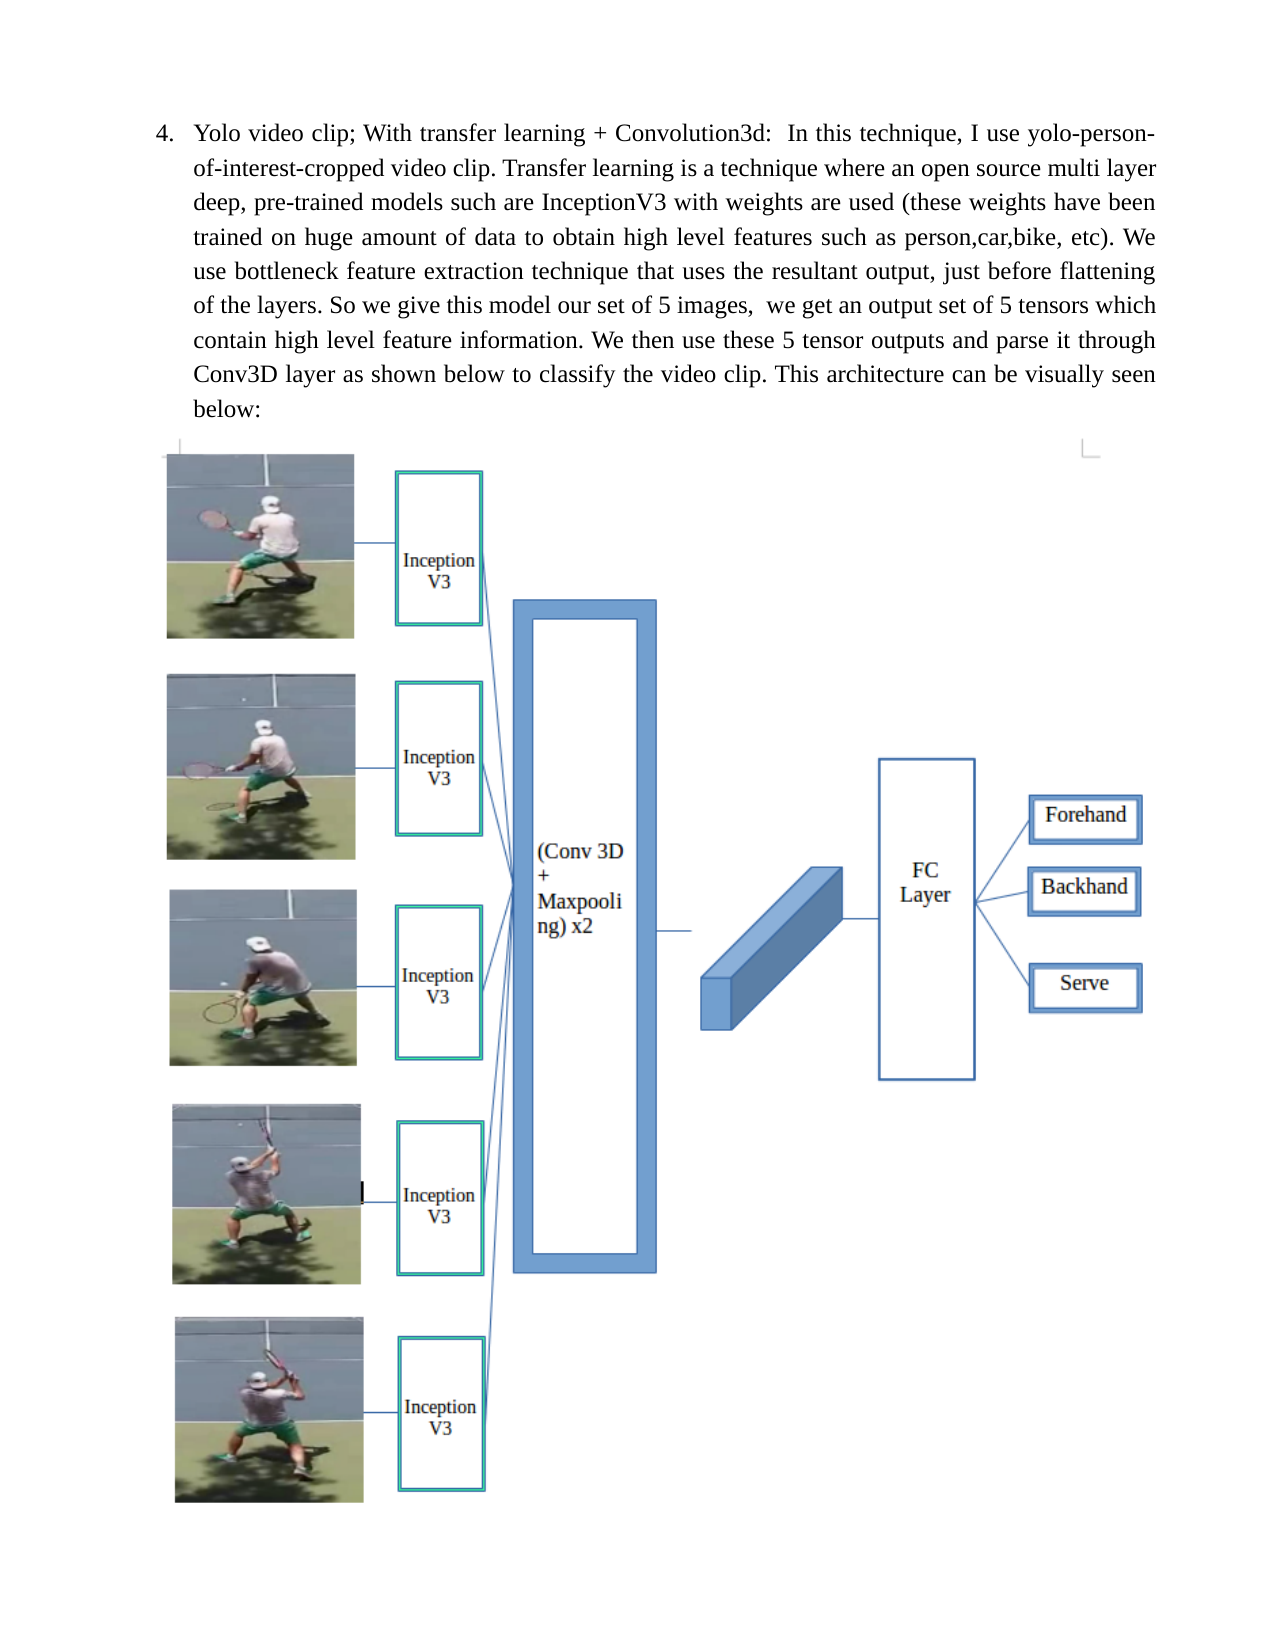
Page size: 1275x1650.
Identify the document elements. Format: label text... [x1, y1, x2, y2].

picture [148, 438, 1162, 1526]
list Yolo video clip; With transfer learning + Convolution3d: In this technique, I use yolo-person-of-interest-cropped video clip. Transfer learning is a technique where an open source multi layer deep, pre-trained models such are InceptionV3 with weights are used (these weights have been trained on huge amount of data to obtain high level features such as person,car,bike, etc). We use bottleneck feature extraction technique that uses the resultant output, just before flattening of the layers. So we give this model our set of 5 images, we get an output set of 5 tensors which contain high level feature information. We then use these 5 tensor outputs and parse it through Conv3D layer as shown below to classify the video clip. This architecture can be visually seen below: [156, 118, 1157, 423]
